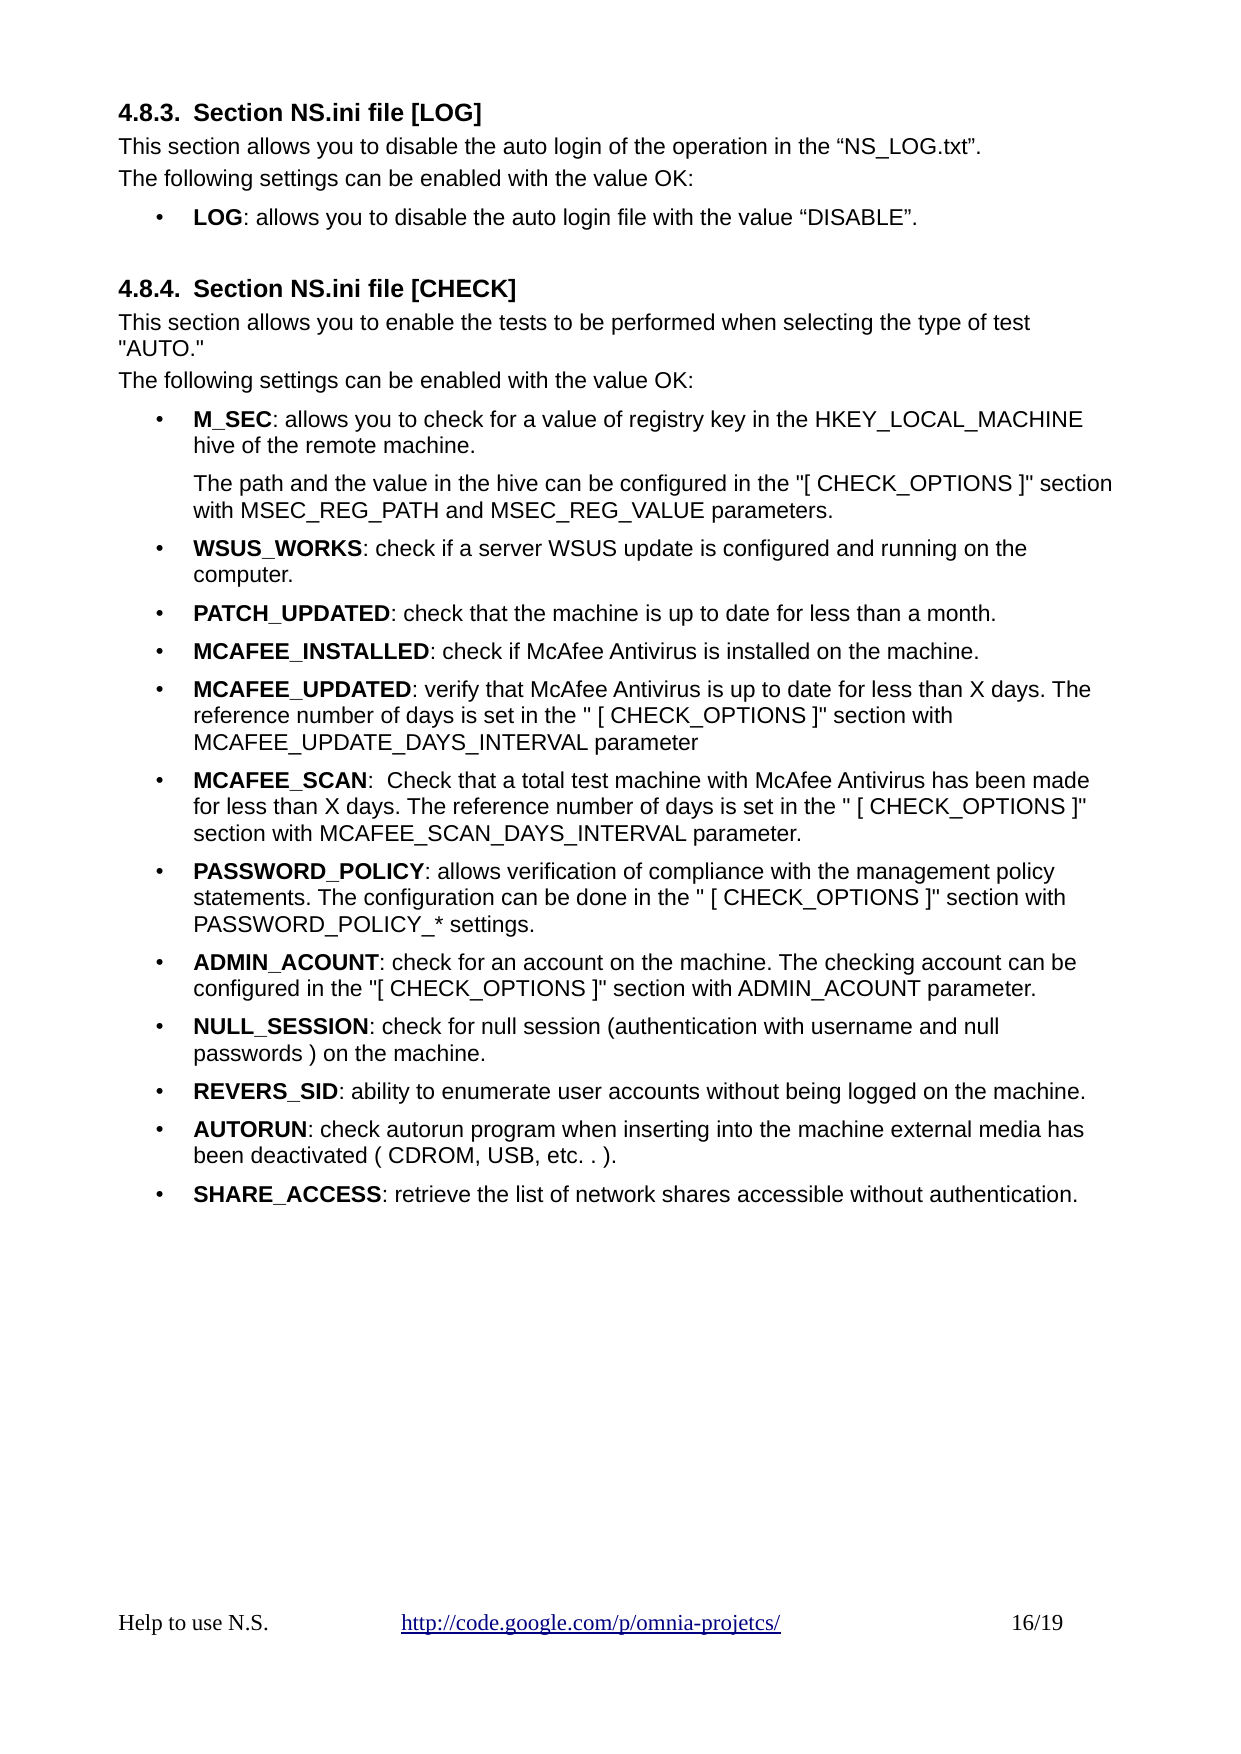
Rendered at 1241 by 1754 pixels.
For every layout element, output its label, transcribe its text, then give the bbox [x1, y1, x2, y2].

list MCAFEE_UPDATED: verify that McAfee Antivirus is up to date for less than X days. The reference number of days is set in the " [ CHECK_OPTIONS ]" section with MCAFEE_UPDATE_DAYS_INTERVAL parameter [156, 676, 1122, 755]
list LOG: allows you to disable the auto login file with the value “DISABLE”. [156, 204, 1122, 230]
list PASSWORD_POLICY: allows verification of compliance with the management policy statements. The configuration can be done in the " [ CHECK_OPTIONS ]" section with PASSWORD_POLICY_* settings. [156, 858, 1122, 937]
text This section allows you to enable the tests to be performed when selecting the type of test "AUTO." [118, 309, 1122, 362]
list SHARE_ACCESS: retrieve the list of network shares accessible without authentication. [156, 1181, 1122, 1207]
list REVERS_SID: ability to enumerate user accounts without being logged on the machine. [156, 1078, 1122, 1104]
list WSUS_WORKS: check if a server WSUS update is configured and running on the computer. [156, 535, 1122, 588]
list MCAFEE_INSTALLED: check if McAfee Antivirus is installed on the machine. [156, 638, 1122, 664]
subtitle Section NS.ini file [LOG] [118, 98, 1122, 127]
list AUTORUN: check autorun program when inserting into the machine external media has been deactivated ( CDROM, USB, etc. . ). [156, 1116, 1122, 1169]
list The path and the value in the hive can be configured in the "[ CHECK_OPTIONS ]" section with MSEC_REG_PATH and MSEC_REG_VALUE parameters. [156, 470, 1122, 523]
list NULL_SESSION: check for null session (authentication with username and null passwords ) on the machine. [156, 1013, 1122, 1066]
list MCAFEE_SCAN: Check that a total test machine with McAfee Antivirus has been made for less than X days. The reference number of days is set in the " [ CHECK_OPTIONS ]" section with MCAFEE_SCAN_DAYS_INTERVAL parameter. [156, 767, 1122, 846]
text The following settings can be enabled with the value OK: [118, 367, 1122, 394]
list ADMIN_ACOUNT: check for an account on the machine. The checking account can be configured in the "[ CHECK_OPTIONS ]" section with ADMIN_ACOUNT parameter. [156, 949, 1122, 1001]
list PATCH_UPDATED: check that the machine is up to date for less than a month. [156, 599, 1122, 626]
text The following settings can be enabled with the value OK: [118, 165, 1122, 192]
subtitle Section NS.ini file [CHECK] [118, 274, 1122, 303]
text This section allows you to disable the auto login of the operation in the “NS_LOG.txt”. [118, 133, 1122, 159]
list M_SEC: allows you to check for a value of registry key in the HKEY_LOCAL_MACHINE hive of the remote machine. [156, 406, 1122, 458]
